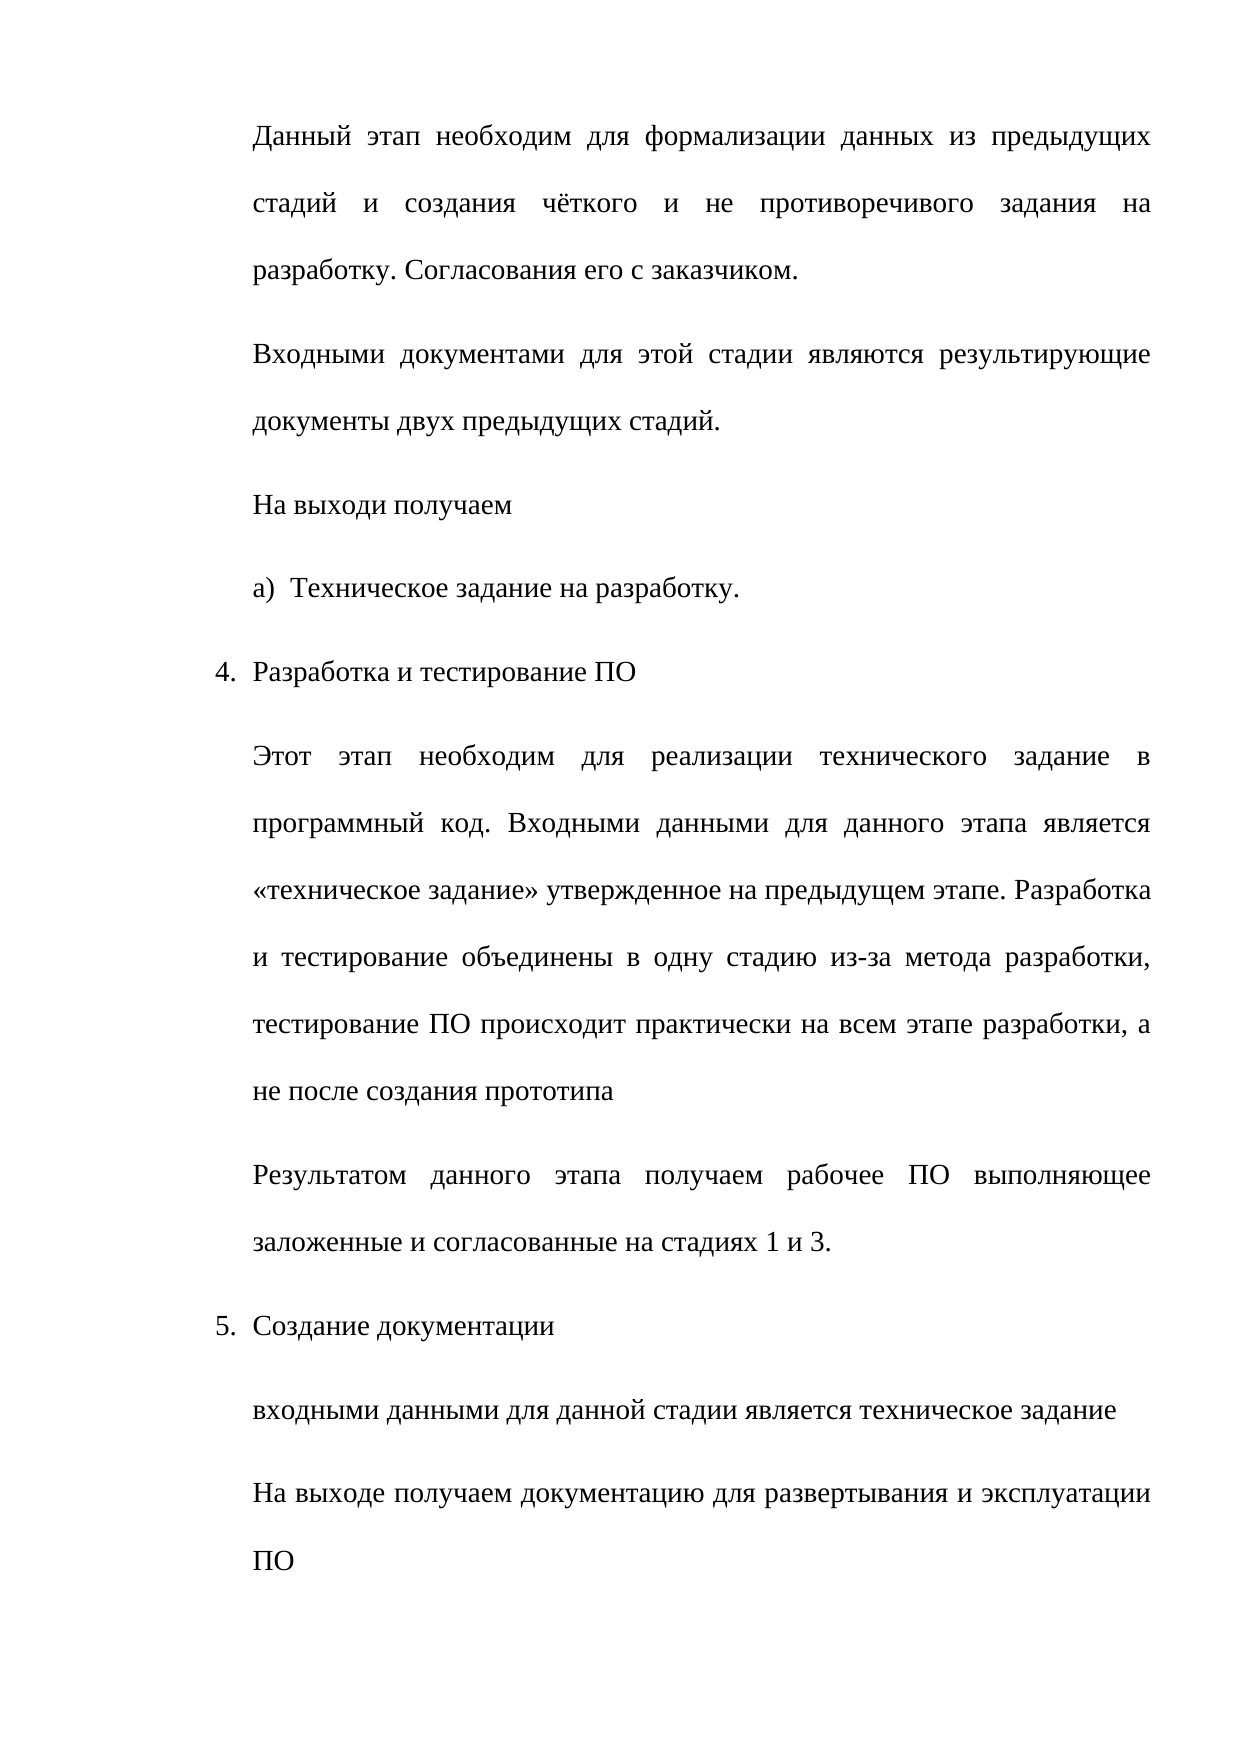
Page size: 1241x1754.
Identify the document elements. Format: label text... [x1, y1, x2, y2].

list Входными документами для этой стадии являются результирующие документы двух предыдущих стадий. [215, 336, 1152, 437]
list На выходе получаем документацию для развертывания и эксплуатации ПО [215, 1476, 1152, 1576]
list Данный этап необходим для формализации данных из предыдущих стадий и создания чёткого и не противоречивого задания на разработку. Согласования его с заказчиком. [215, 118, 1152, 286]
list На выходи получаем [215, 487, 1152, 520]
list Создание документации [215, 1308, 1152, 1342]
list Результатом данного этапа получаем рабочее ПО выполняющее заложенные и согласованные на стадиях 1 и 3. [215, 1157, 1152, 1258]
list Этот этап необходим для реализации технического задание в программный код. Входными данными для данного этапа является «техническое задание» утвержденное на предыдущем этапе. Разработка и тестирование объединены в одну стадию из-за метода разработки, тестирование ПО происходит практически на всем этапе разработки, а не после создания прототипа [215, 738, 1152, 1107]
list Техническое задание на разработку. [252, 571, 1152, 604]
list входными данными для данной стадии является техническое задание [215, 1392, 1152, 1425]
list Разработка и тестирование ПО [215, 654, 1152, 688]
